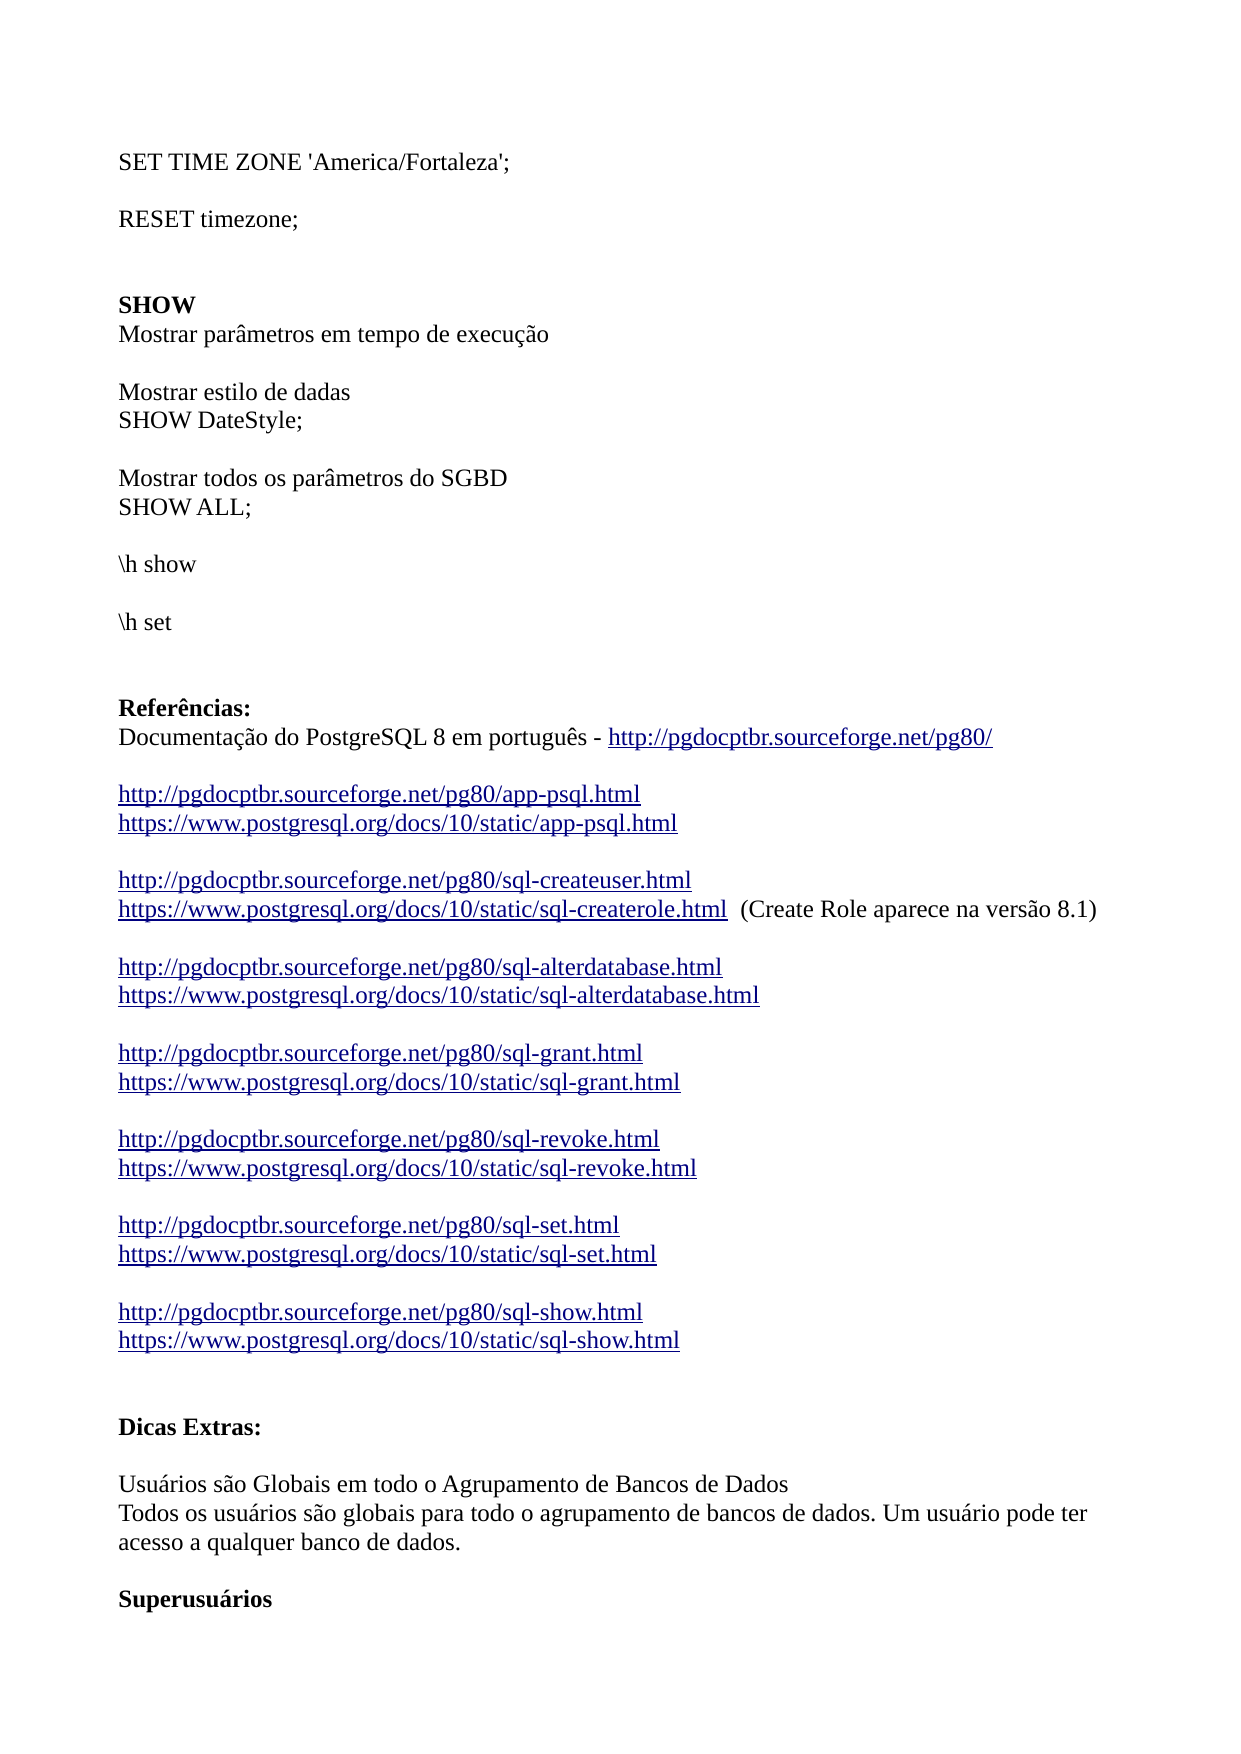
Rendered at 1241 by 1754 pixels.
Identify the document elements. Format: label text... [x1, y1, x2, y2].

text \h set [118, 607, 1122, 636]
text Mostrar estilo de dadas [118, 377, 1122, 406]
text Mostrar parâmetros em tempo de execução [118, 319, 1122, 348]
text https://www.postgresql.org/docs/10/static/sql-grant.html [118, 1067, 1122, 1096]
text SHOW ALL; [118, 492, 1122, 521]
text http://pgdocptbr.sourceforge.net/pg80/app-psql.html [118, 779, 1122, 808]
text Todos os usuários são globais para todo o agrupamento de bancos de dados. Um usuário pode ter acesso a qualquer banco de dados. [118, 1498, 1122, 1556]
text \h show [118, 549, 1122, 578]
text http://pgdocptbr.sourceforge.net/pg80/sql-set.html [118, 1211, 1122, 1239]
text SHOW DateStyle; [118, 406, 1122, 434]
text https://www.postgresql.org/docs/10/static/sql-show.html [118, 1326, 1122, 1354]
text http://pgdocptbr.sourceforge.net/pg80/sql-createuser.html [118, 866, 1122, 894]
text https://www.postgresql.org/docs/10/static/sql-createrole.html (Create Role aparece na versão 8.1) [118, 894, 1122, 923]
text SHOW [118, 291, 1122, 319]
text Superusuários [118, 1584, 1122, 1613]
text Usuários são Globais em todo o Agrupamento de Bancos de Dados [118, 1469, 1122, 1498]
text Mostrar todos os parâmetros do SGBD [118, 463, 1122, 492]
text SET TIME ZONE 'America/Fortaleza'; [118, 147, 1122, 176]
text https://www.postgresql.org/docs/10/static/sql-alterdatabase.html [118, 981, 1122, 1009]
text http://pgdocptbr.sourceforge.net/pg80/sql-alterdatabase.html [118, 952, 1122, 981]
text http://pgdocptbr.sourceforge.net/pg80/sql-revoke.html [118, 1124, 1122, 1153]
text Dicas Extras: [118, 1412, 1122, 1441]
text https://www.postgresql.org/docs/10/static/sql-set.html [118, 1239, 1122, 1268]
text Referências: [118, 693, 1122, 722]
text http://pgdocptbr.sourceforge.net/pg80/sql-grant.html [118, 1038, 1122, 1067]
text Documentação do PostgreSQL 8 em português - http://pgdocptbr.sourceforge.net/pg80/ [118, 722, 1122, 751]
text https://www.postgresql.org/docs/10/static/sql-revoke.html [118, 1153, 1122, 1182]
text https://www.postgresql.org/docs/10/static/app-psql.html [118, 808, 1122, 837]
text http://pgdocptbr.sourceforge.net/pg80/sql-show.html [118, 1297, 1122, 1326]
text RESET timezone; [118, 204, 1122, 233]
